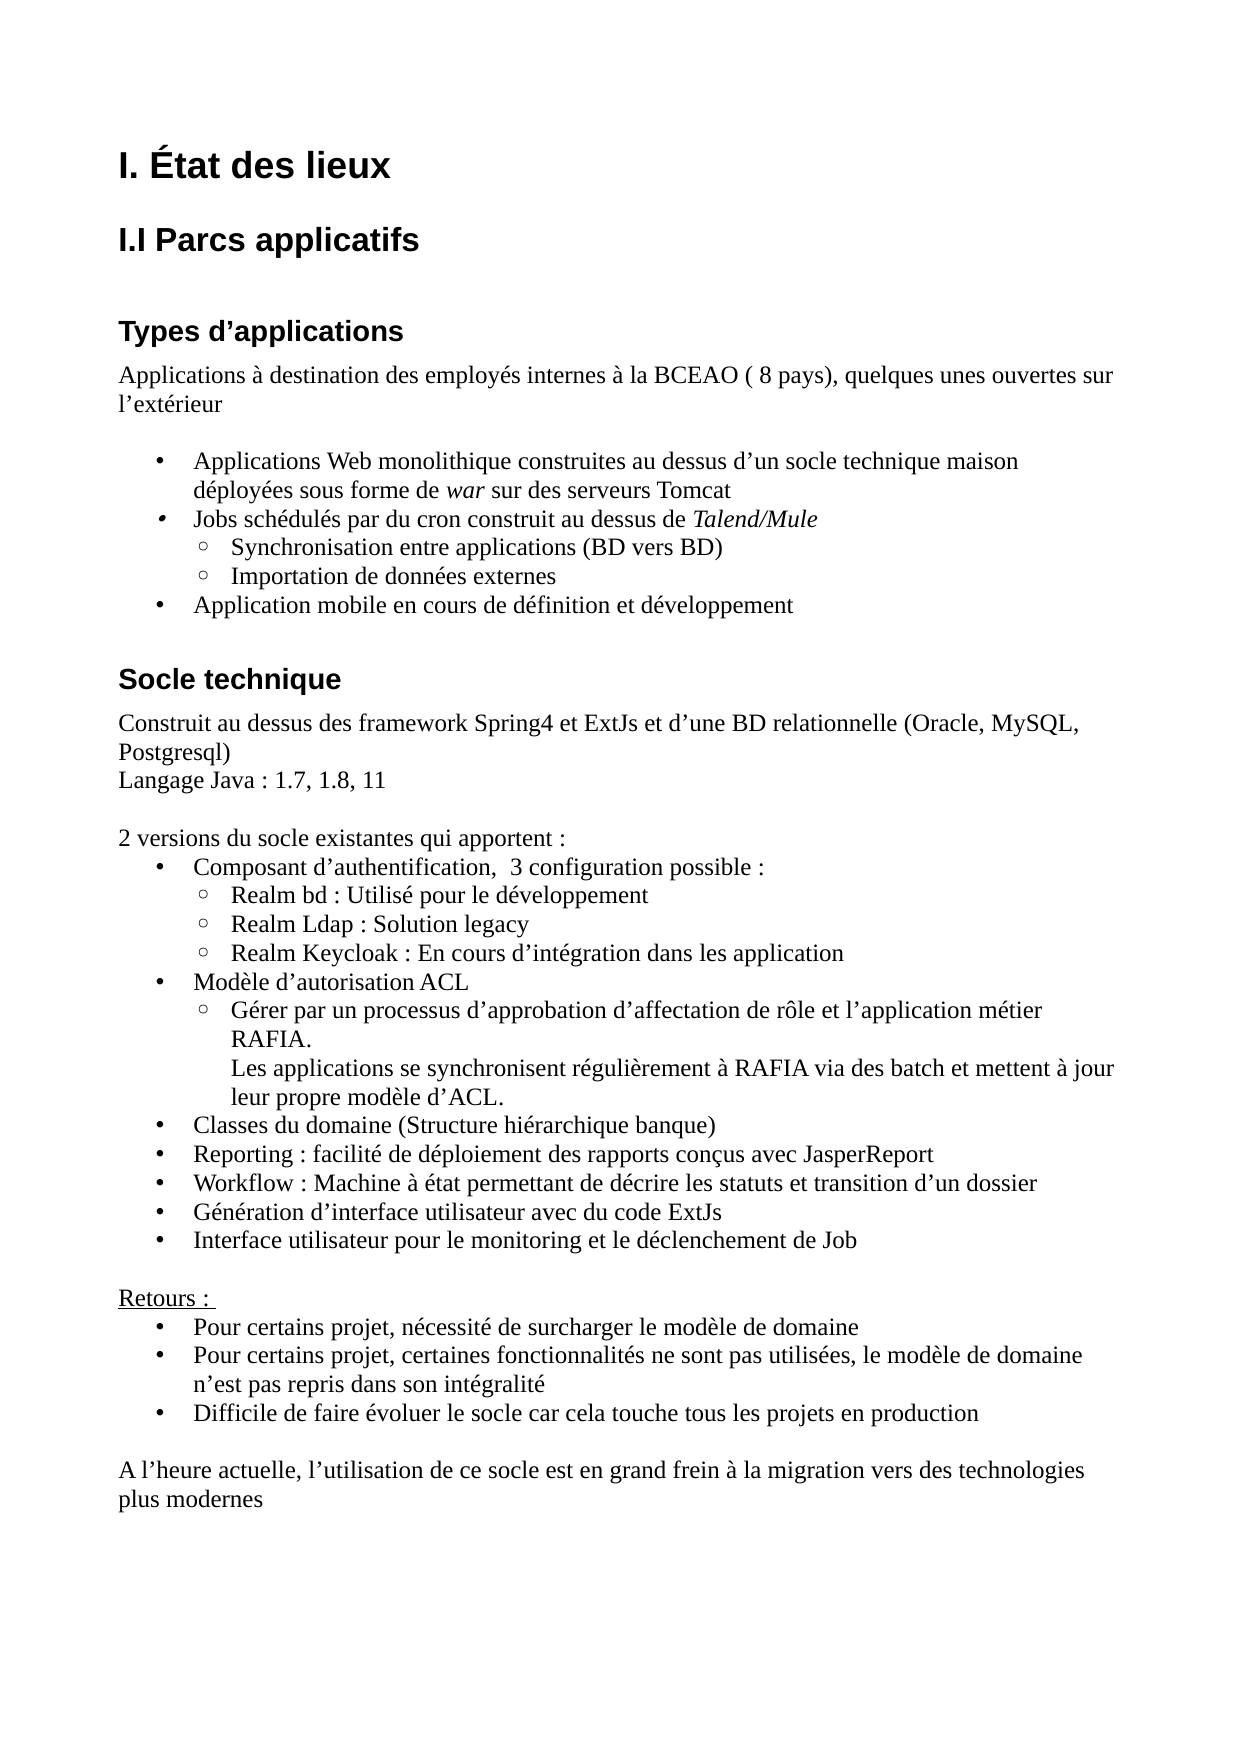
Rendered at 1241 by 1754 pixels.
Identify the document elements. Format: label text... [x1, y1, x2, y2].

list Importation de données externes [193, 561, 1122, 590]
text 2 versions du socle existantes qui apportent : [118, 823, 1122, 852]
list Pour certains projet, certaines fonctionnalités ne sont pas utilisées, le modèle de domaine n’est pas repris dans son intégralité [156, 1341, 1122, 1398]
subtitle I.I Parcs applicatifs [118, 219, 1122, 258]
text Applications à destination des employés internes à la BCEAO ( 8 pays), quelques unes ouvertes sur l’extérieur [118, 360, 1122, 417]
list Realm bd : Utilisé pour le développement [193, 881, 1122, 909]
text Retours : [118, 1283, 1122, 1312]
text A l’heure actuelle, l’utilisation de ce socle est en grand frein à la migration vers des technologies plus modernes [118, 1456, 1122, 1513]
list Pour certains projet, nécessité de surcharger le modèle de domaine [156, 1312, 1122, 1341]
list Synchronisation entre applications (BD vers BD) [193, 532, 1122, 561]
list Realm Keycloak : En cours d’intégration dans les application [193, 938, 1122, 967]
list Interface utilisateur pour le monitoring et le déclenchement de Job [156, 1226, 1122, 1254]
list Realm Ldap : Solution legacy [193, 909, 1122, 938]
list Classes du domaine (Structure hiérarchique banque) [156, 1111, 1122, 1139]
text Langage Java : 1.7, 1.8, 11 [118, 766, 1122, 794]
subtitle I. État des lieux [118, 143, 1122, 186]
text Construit au dessus des framework Spring4 et ExtJs et d’une BD relationnelle (Oracle, MySQL, Postgresql) [118, 708, 1122, 766]
subtitle Socle technique [118, 662, 1122, 696]
list Composant d’authentification, 3 configuration possible : [156, 852, 1122, 881]
list Modèle d’autorisation ACL [156, 967, 1122, 996]
list Applications Web monolithique construites au dessus d’un socle technique maison déployées sous forme de war sur des serveurs Tomcat [156, 446, 1122, 504]
list Application mobile en cours de définition et développement [156, 590, 1122, 619]
list Difficile de faire évoluer le socle car cela touche tous les projets en production [156, 1398, 1122, 1427]
subtitle Types d’applications [118, 314, 1122, 347]
list Jobs schédulés par du cron construit au dessus de Talend/Mule [156, 504, 1122, 532]
list Workflow : Machine à état permettant de décrire les statuts et transition d’un dossier [156, 1168, 1122, 1197]
list Gérer par un processus d’approbation d’affectation de rôle et l’application métier RAFIA. Les applications se synchronisent régulièrement à RAFIA via des batch et mettent à jour leur propre modèle d’ACL. [193, 996, 1122, 1111]
list Génération d’interface utilisateur avec du code ExtJs [156, 1197, 1122, 1226]
list Reporting : facilité de déploiement des rapports conçus avec JasperReport [156, 1139, 1122, 1168]
